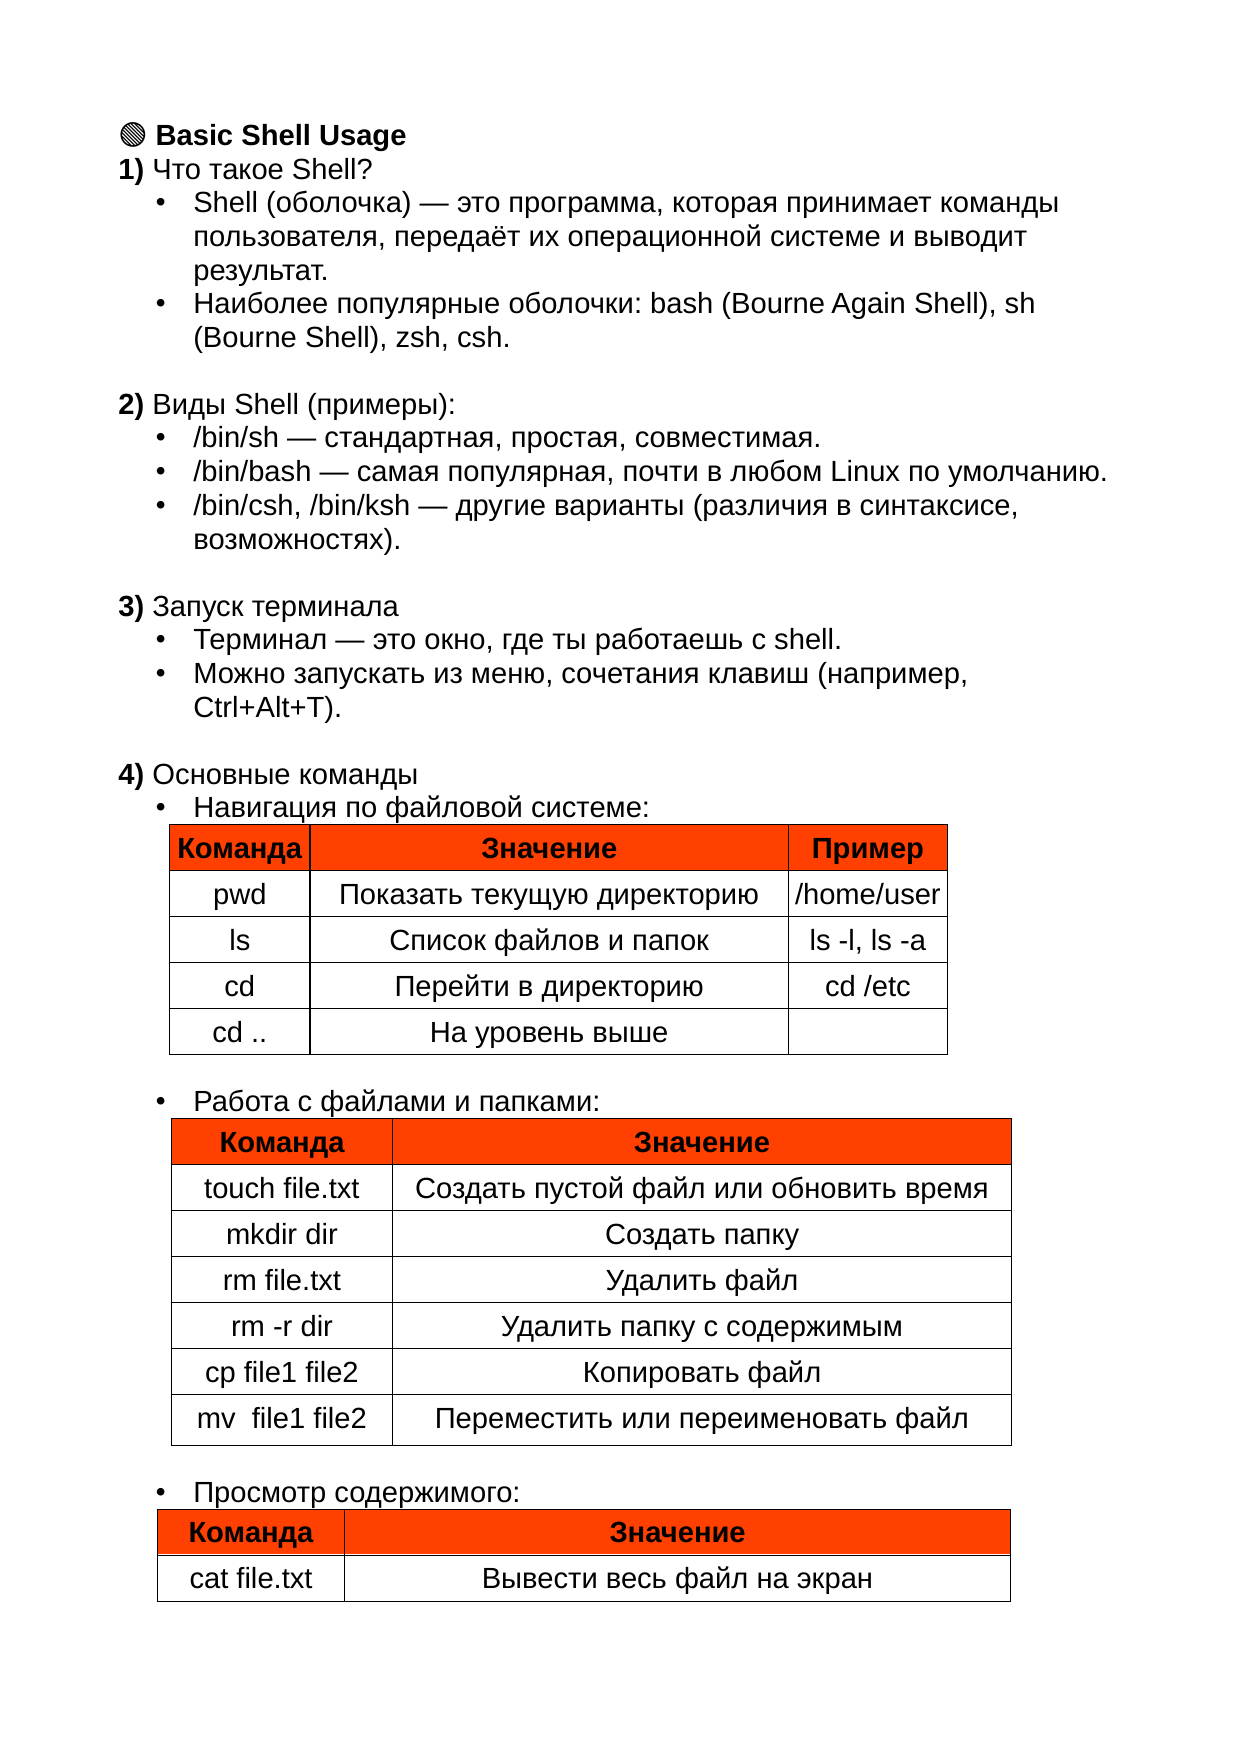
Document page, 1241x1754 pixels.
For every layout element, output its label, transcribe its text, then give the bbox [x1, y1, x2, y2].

table_header Команда [158, 1510, 344, 1554]
table_cell Копировать файл [393, 1349, 1011, 1394]
text 4) Основные команды [118, 757, 1122, 790]
table_cell cp file1 file2 [172, 1349, 392, 1394]
table_header Пример [789, 825, 947, 870]
table_cell [789, 1009, 947, 1054]
list Наиболее популярные оболочки: bash (Bourne Again Shell), sh (Bourne Shell), zsh, csh. [156, 286, 1122, 353]
table_cell Переместить или переименовать файл [393, 1395, 1011, 1445]
text 3) Запуск терминала [118, 589, 1122, 622]
text 1) Что такое Shell? [118, 152, 1122, 185]
table_header Команда [170, 825, 309, 870]
table_header Значение [345, 1510, 1010, 1554]
table_cell Список файлов и папок [311, 917, 788, 962]
list Просмотр содержимого: [156, 1475, 1122, 1508]
list Можно запускать из меню, сочетания клавиш (например, Ctrl+Alt+T). [156, 656, 1122, 723]
list Навигация по файловой системе: [156, 790, 1122, 824]
table_cell mv file1 file2 [172, 1395, 392, 1445]
table_header Значение [393, 1119, 1011, 1164]
table_cell pwd [170, 871, 309, 916]
table_cell cd /etc [789, 963, 947, 1008]
text 🟢 Basic Shell Usage [118, 118, 1122, 152]
table_cell Удалить папку с содержимым [393, 1303, 1011, 1348]
list Работа с файлами и папками: [156, 1084, 1122, 1118]
table_cell Создать пустой файл или обновить время [393, 1165, 1011, 1210]
table_cell touch file.txt [172, 1165, 392, 1210]
text 2) Виды Shell (примеры): [118, 387, 1122, 420]
table_cell ls [170, 917, 309, 962]
list /bin/bash — самая популярная, почти в любом Linux по умолчанию. [156, 454, 1122, 488]
table_cell ls -l, ls -a [789, 917, 947, 962]
table_cell cat file.txt [158, 1556, 344, 1601]
table_header Команда [172, 1119, 392, 1164]
table_cell rm -r dir [172, 1303, 392, 1348]
table_header Значение [311, 825, 788, 870]
table_cell mkdir dir [172, 1211, 392, 1256]
list /bin/csh, /bin/ksh — другие варианты (различия в синтаксисе, возможностях). [156, 488, 1122, 555]
table_cell Вывести весь файл на экран [345, 1556, 1010, 1601]
table_cell cd .. [170, 1009, 309, 1054]
table_cell Показать текущую директорию [311, 871, 788, 916]
table_cell Создать папку [393, 1211, 1011, 1256]
list Shell (оболочка) — это программа, которая принимает команды пользователя, передаёт их операционной системе и выводит результат. [156, 185, 1122, 286]
table_cell rm file.txt [172, 1257, 392, 1302]
list Терминал — это окно, где ты работаешь с shell. [156, 622, 1122, 656]
table_cell На уровень выше [311, 1009, 788, 1054]
table_cell /home/user [789, 871, 947, 916]
table_cell Перейти в директорию [311, 963, 788, 1008]
list /bin/sh — стандартная, простая, совместимая. [156, 420, 1122, 454]
table_cell Удалить файл [393, 1257, 1011, 1302]
table_cell cd [170, 963, 309, 1008]
